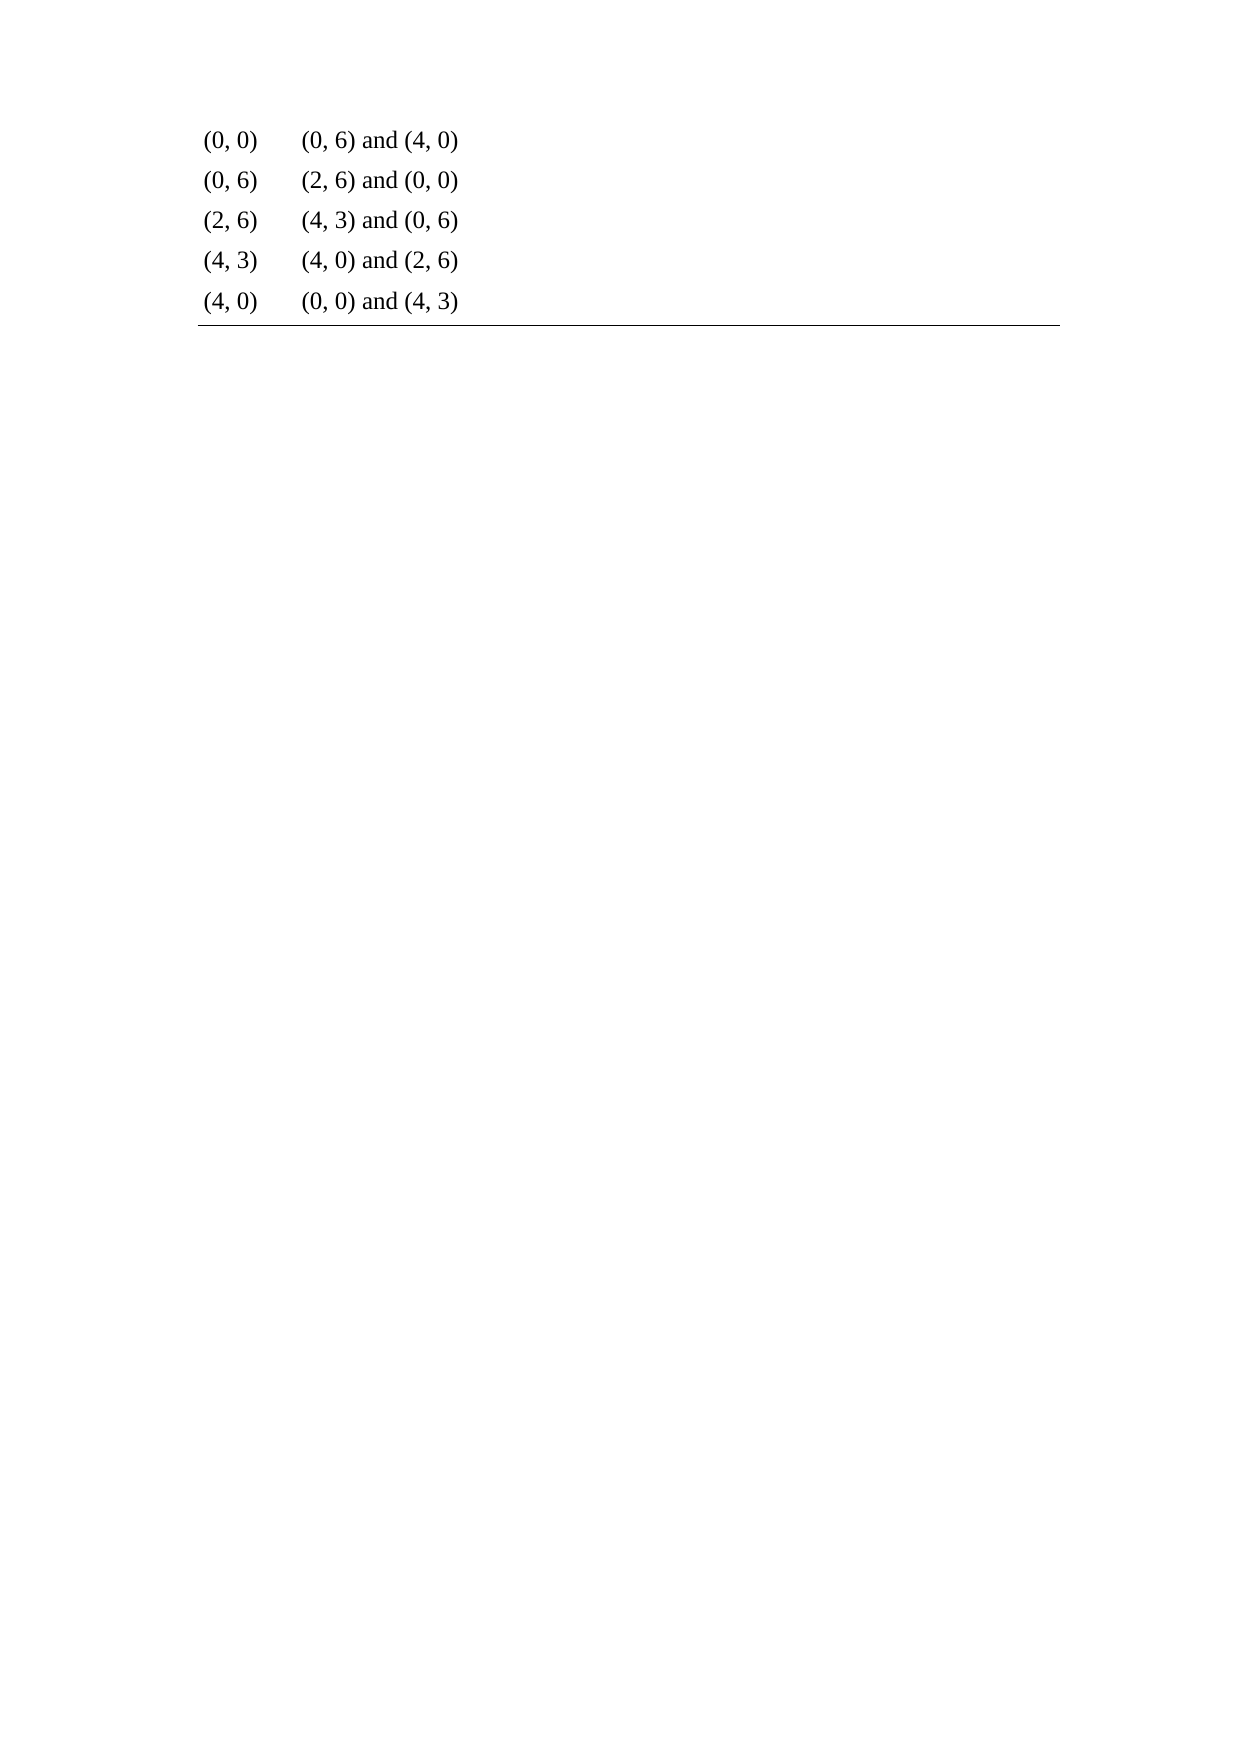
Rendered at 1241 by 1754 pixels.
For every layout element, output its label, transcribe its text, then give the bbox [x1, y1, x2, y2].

table_cell (0, 6) and (4, 0) [296, 118, 1060, 159]
table_cell (4, 0) [198, 280, 296, 325]
table_cell (2, 6) [198, 200, 296, 240]
table_cell (0, 6) [198, 159, 296, 199]
table_cell (4, 3) [198, 240, 296, 280]
table_cell (0, 0) and (4, 3) [296, 280, 1060, 325]
table_cell (4, 3) and (0, 6) [296, 200, 1060, 240]
table_cell (4, 0) and (2, 6) [296, 240, 1060, 280]
table_cell (2, 6) and (0, 0) [296, 159, 1060, 199]
table_cell (0, 0) [198, 118, 296, 159]
